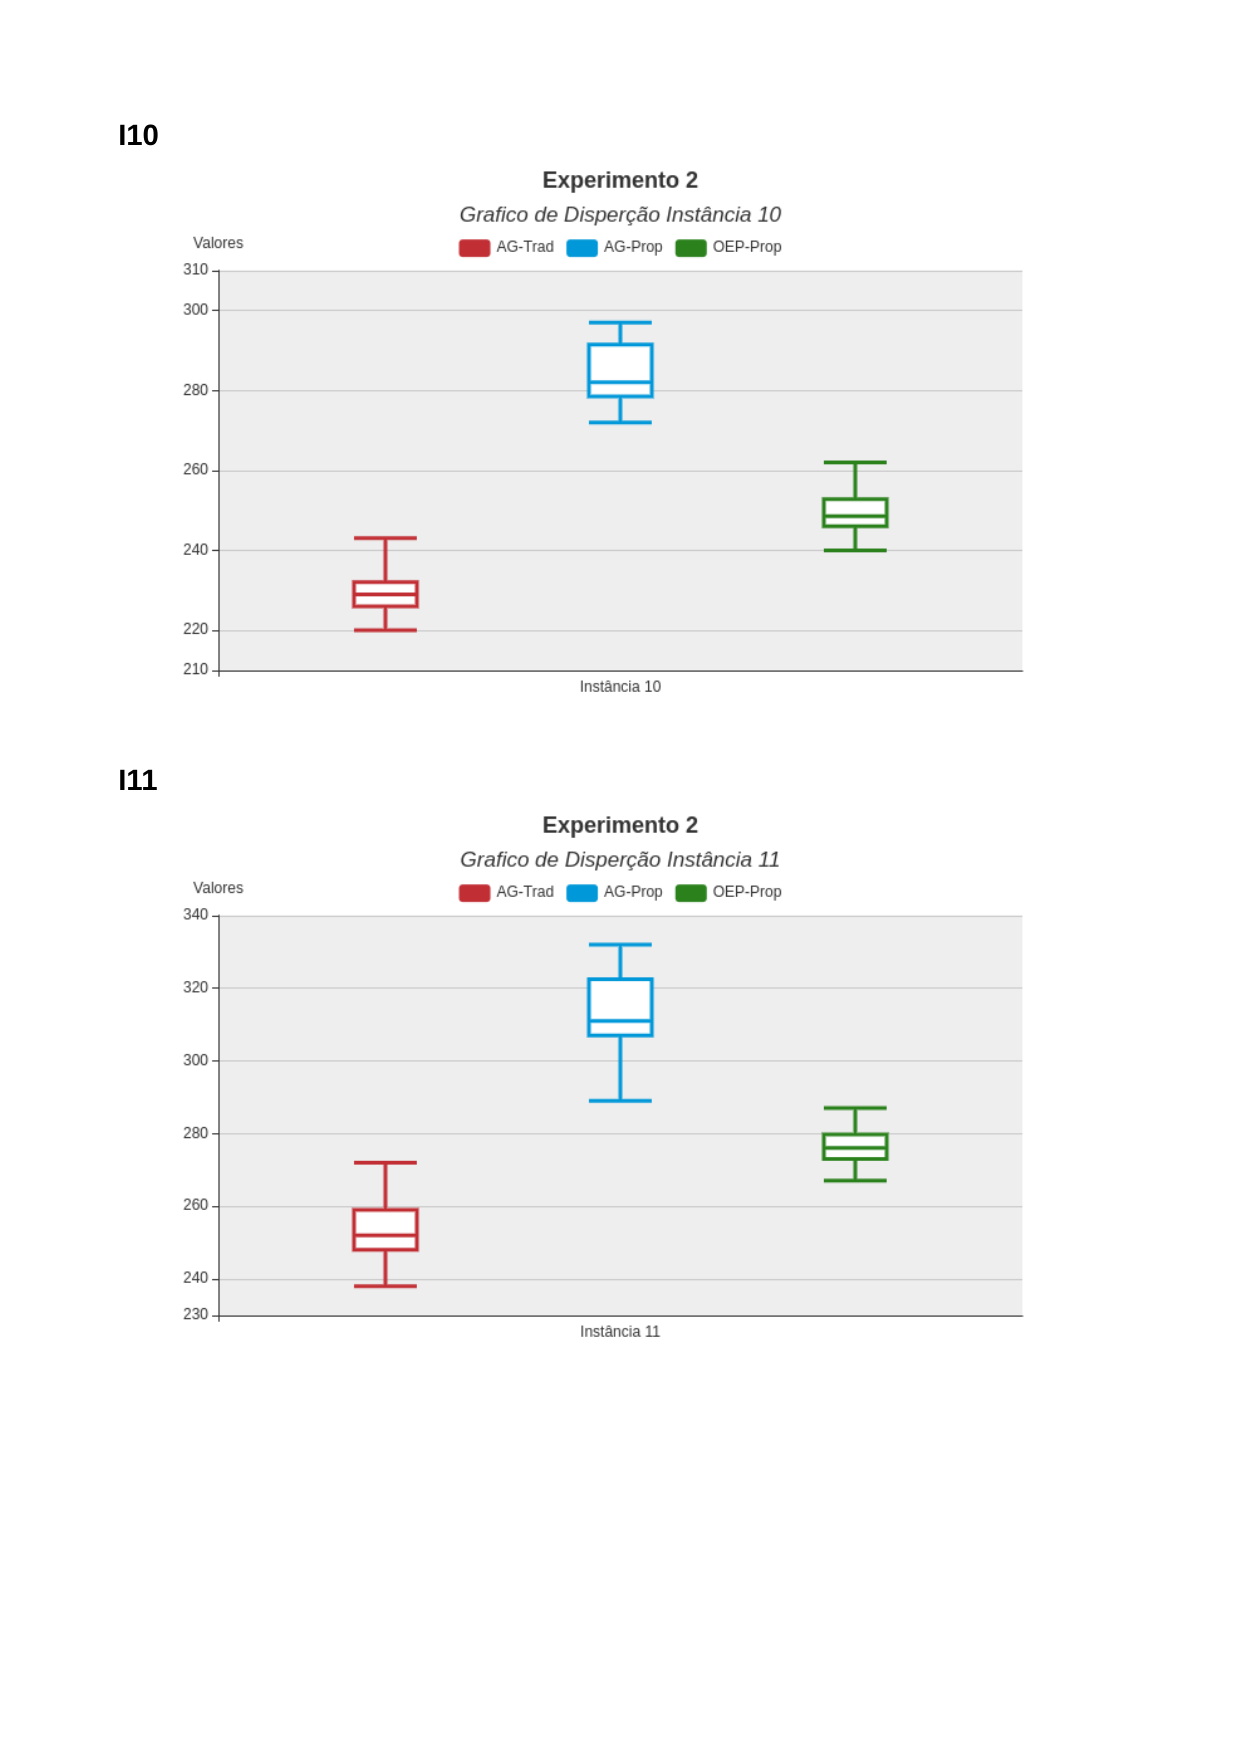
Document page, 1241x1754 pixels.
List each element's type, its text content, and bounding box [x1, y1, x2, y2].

picture [118, 164, 1123, 697]
subtitle I11 [118, 763, 1122, 797]
subtitle I10 [118, 118, 1122, 152]
picture [118, 809, 1123, 1342]
